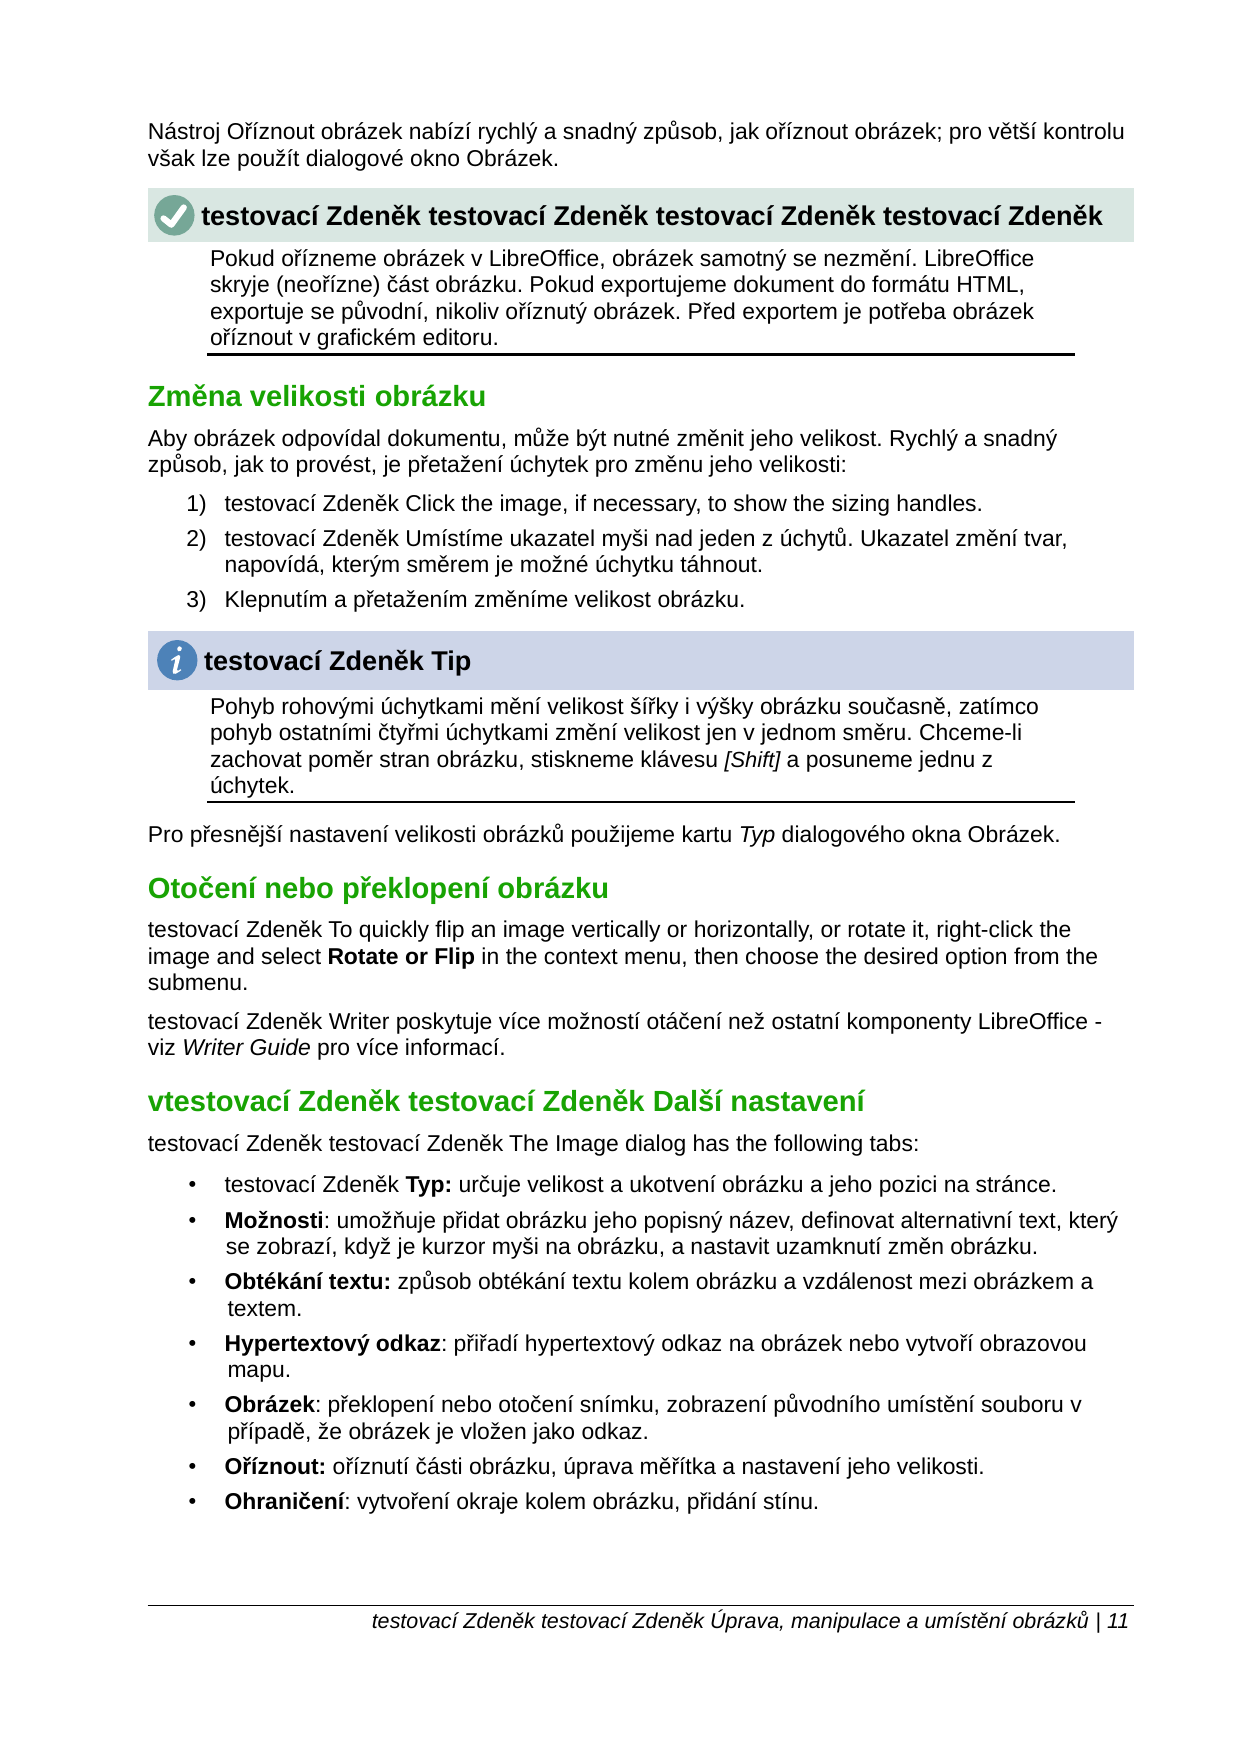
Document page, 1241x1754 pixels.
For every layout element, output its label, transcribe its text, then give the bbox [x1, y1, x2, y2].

text Aby obrázek odpovídal dokumentu, může být nutné změnit jeho velikost. Rychlý a snadný způsob, jak to provést, je přetažení úchytek pro změnu jeho velikosti: [148, 424, 1134, 477]
subtitle testovací Zdeněk testovací Zdeněk testovací Zdeněk testovací Zdeněk [148, 188, 1134, 242]
list testovací Zdeněk Umístíme ukazatel myši nad jeden z úchytů. Ukazatel změní tvar, napovídá, kterým směrem je možné úchytku táhnout. [207, 525, 1134, 578]
list Ohraničení: vytvoření okraje kolem obrázku, přidání stínu. [185, 1485, 1134, 1517]
text Pohyb rohovými úchytkami mění velikost šířky i výšky obrázku současně, zatímco pohyb ostatními čtyřmi úchytkami změní velikost jen v jednom směru. Chceme-li zachovat poměr stran obrázku, stiskneme klávesu [Shift] a posuneme jednu z úchytek. [207, 690, 1075, 801]
list Možnosti: umožňuje přidat obrázku jeho popisný název, definovat alternativní text, který se zobrazí, když je kurzor myši na obrázku, a nastavit uzamknutí změn obrázku. [185, 1204, 1134, 1259]
list Obrázek: překlopení nebo otočení snímku, zobrazení původního umístění souboru v případě, že obrázek je vložen jako odkaz. [185, 1388, 1134, 1444]
text Pokud ořízneme obrázek v LibreOffice, obrázek samotný se nezmění. LibreOffice skryje (neořízne) část obrázku. Pokud exportujeme dokument do formátu HTML, exportuje se původní, nikoliv oříznutý obrázek. Před exportem je potřeba obrázek oříznout v grafickém editoru. [207, 242, 1075, 353]
subtitle testovací Zdeněk Tip [148, 631, 1134, 690]
subtitle Změna velikosti obrázku [148, 379, 1134, 413]
list Hypertextový odkaz: přiřadí hypertextový odkaz na obrázek nebo vytvoří obrazovou mapu. [185, 1327, 1134, 1382]
text testovací Zdeněk To quickly flip an image vertically or horizontally, or rotate it, right-click the image and select Rotate or Flip in the context menu, then choose the desired option from the submenu. [148, 916, 1134, 995]
subtitle vtestovací Zdeněk testovací Zdeněk Další nastavení [148, 1084, 1134, 1118]
list testovací Zdeněk Click the image, if necessary, to show the sizing handles. [207, 490, 1134, 516]
text Nástroj Oříznout obrázek nabízí rychlý a snadný způsob, jak oříznout obrázek; pro větší kontrolu však lze použít dialogové okno Obrázek. [148, 118, 1134, 171]
list Klepnutím a přetažením změníme velikost obrázku. [207, 586, 1134, 613]
text testovací Zdeněk Writer poskytuje více možností otáčení než ostatní komponenty LibreOffice - viz Writer Guide pro více informací. [148, 1008, 1134, 1061]
list testovací Zdeněk testovací Zdeněk The Image dialog has the following tabs: [148, 1129, 1134, 1156]
list testovací Zdeněk Typ: určuje velikost a ukotvení obrázku a jeho pozici na stránce. [185, 1168, 1134, 1198]
list Oříznout: oříznutí části obrázku, úprava měřítka a nastavení jeho velikosti. [185, 1450, 1134, 1479]
list Obtékání textu: způsob obtékání textu kolem obrázku a vzdálenost mezi obrázkem a textem. [185, 1265, 1134, 1321]
subtitle Otočení nebo překlopení obrázku [148, 871, 1134, 904]
text Pro přesnější nastavení velikosti obrázků použijeme kartu Typ dialogového okna Obrázek. [148, 821, 1134, 847]
